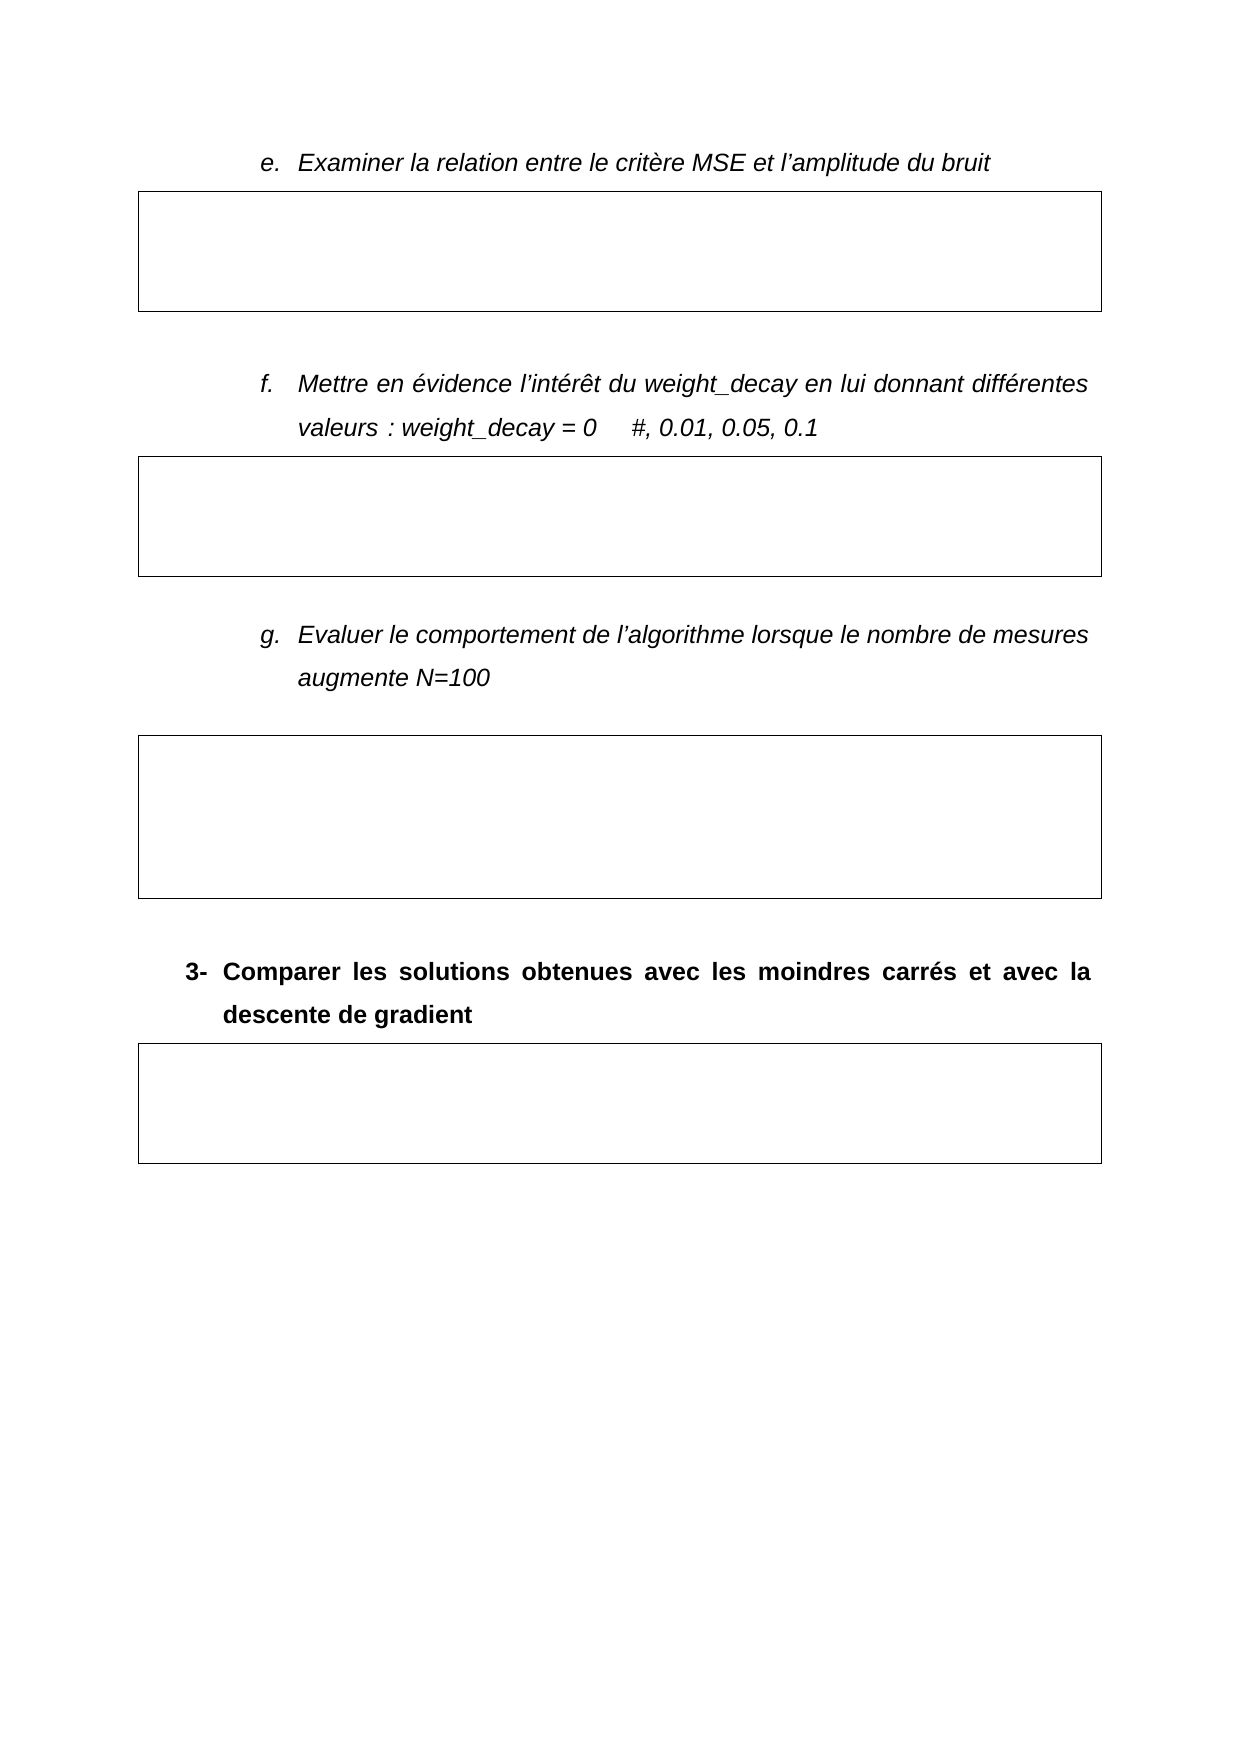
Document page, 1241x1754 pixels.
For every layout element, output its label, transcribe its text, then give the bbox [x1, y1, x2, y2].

list Evaluer le comportement de l’algorithme lorsque le nombre de mesures augmente N=100 [260, 620, 1093, 692]
list Examiner la relation entre le critère MSE et l’amplitude du bruit [260, 148, 1093, 176]
list Mettre en évidence l’intérêt du weight_decay en lui donnant différentes valeurs : weight_decay = 0 #, 0.01, 0.05, 0.1 [260, 369, 1093, 441]
list Comparer les solutions obtenues avec les moindres carrés et avec la descente de gradient [185, 957, 1093, 1029]
